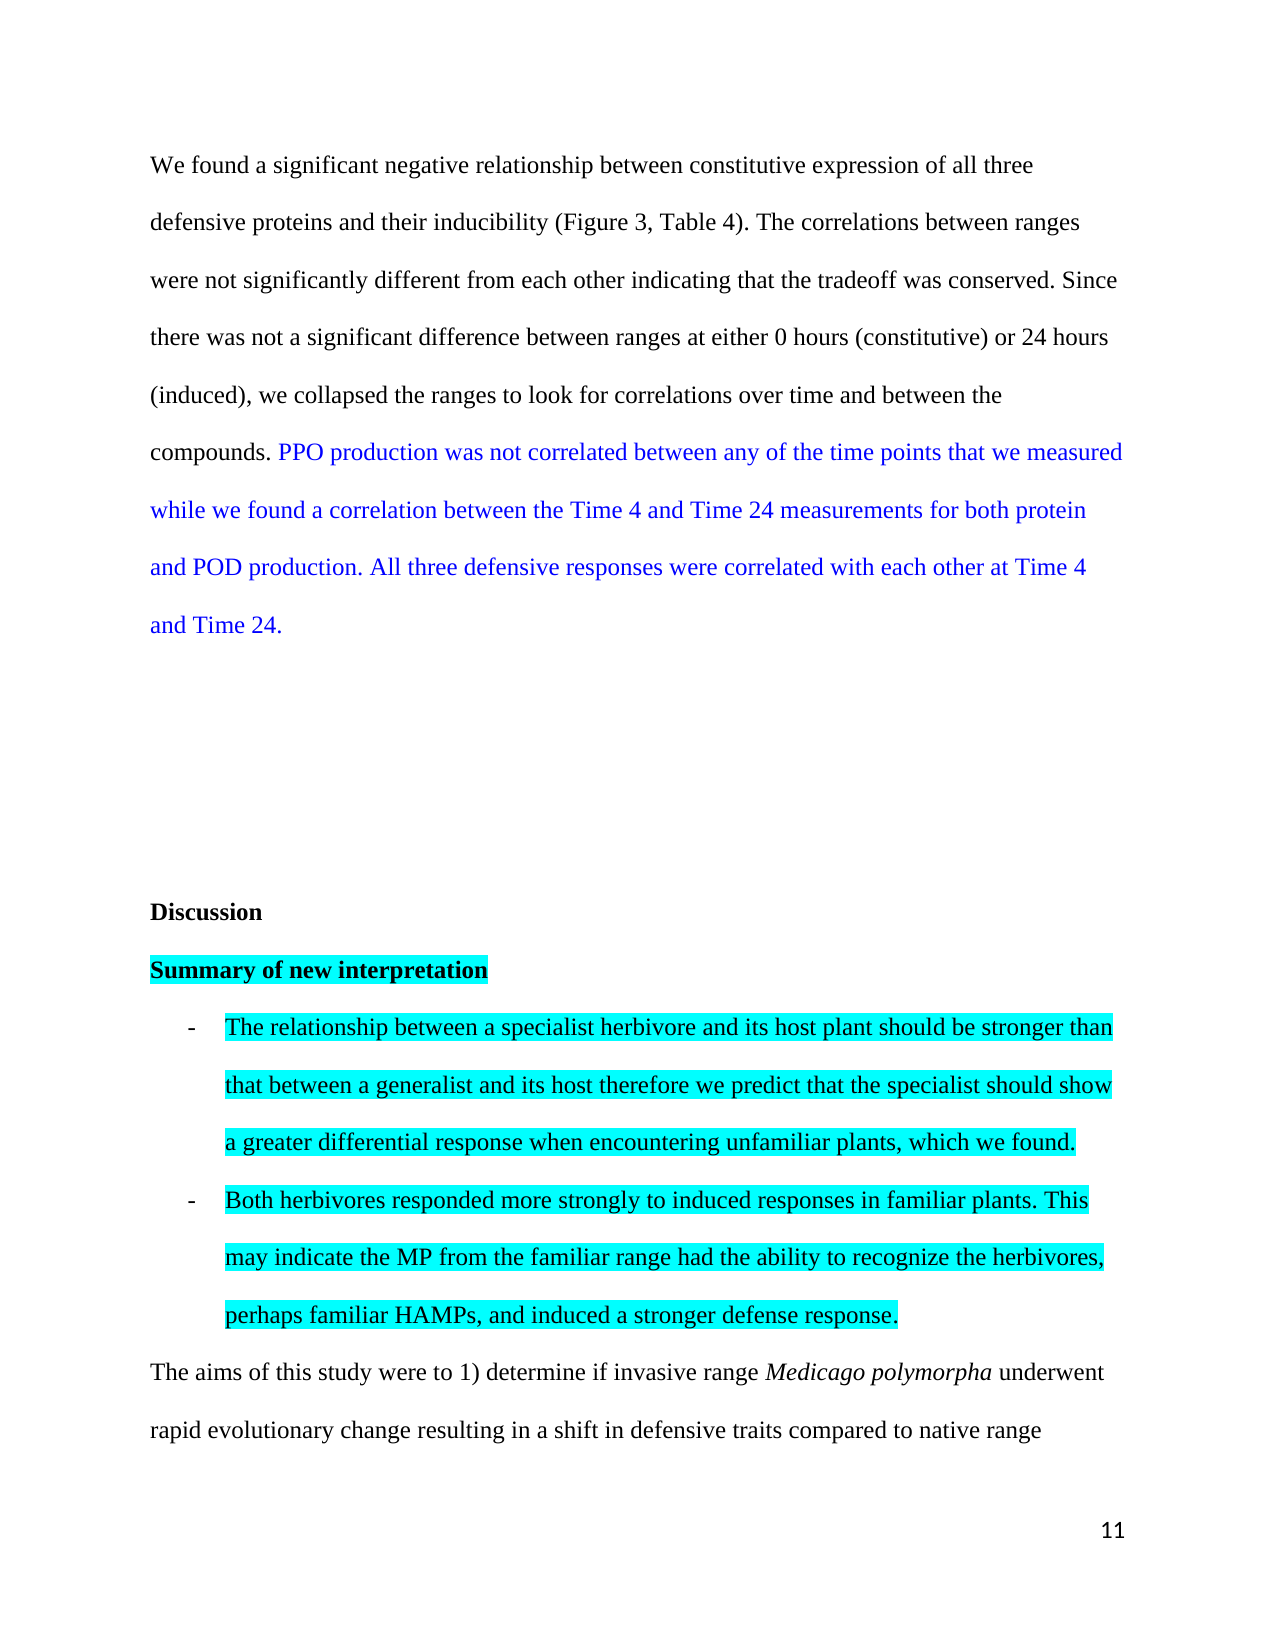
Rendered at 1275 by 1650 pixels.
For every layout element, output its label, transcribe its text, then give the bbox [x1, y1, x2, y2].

text Discussion [150, 897, 1125, 926]
text The aims of this study were to 1) determine if invasive range Medicago polymorpha underwent rapid evolutionary change resulting in a shift in defensive traits compared to native range [150, 1357, 1125, 1444]
list The relationship between a specialist herbivore and its host plant should be stronger than that between a generalist and its host therefore we predict that the specialist should show a greater differential response when encountering unfamiliar plants, which we found. [187, 1012, 1125, 1156]
list Both herbivores responded more strongly to induced responses in familiar plants. This may indicate the MP from the familiar range had the ability to recognize the herbivores, perhaps familiar HAMPs, and induced a stronger defense response. [187, 1185, 1125, 1329]
text Summary of new interpretation [150, 955, 1125, 984]
text We found a significant negative relationship between constitutive expression of all three defensive proteins and their inducibility (Figure 3, Table 4). The correlations between ranges were not significantly different from each other indicating that the tradeoff was conserved. Since there was not a significant difference between ranges at either 0 hours (constitutive) or 24 hours (induced), we collapsed the ranges to look for correlations over time and between the compounds. PPO production was not correlated between any of the time points that we measured while we found a correlation between the Time 4 and Time 24 measurements for both protein and POD production. All three defensive responses were correlated with each other at Time 4 and Time 24. [150, 150, 1125, 639]
